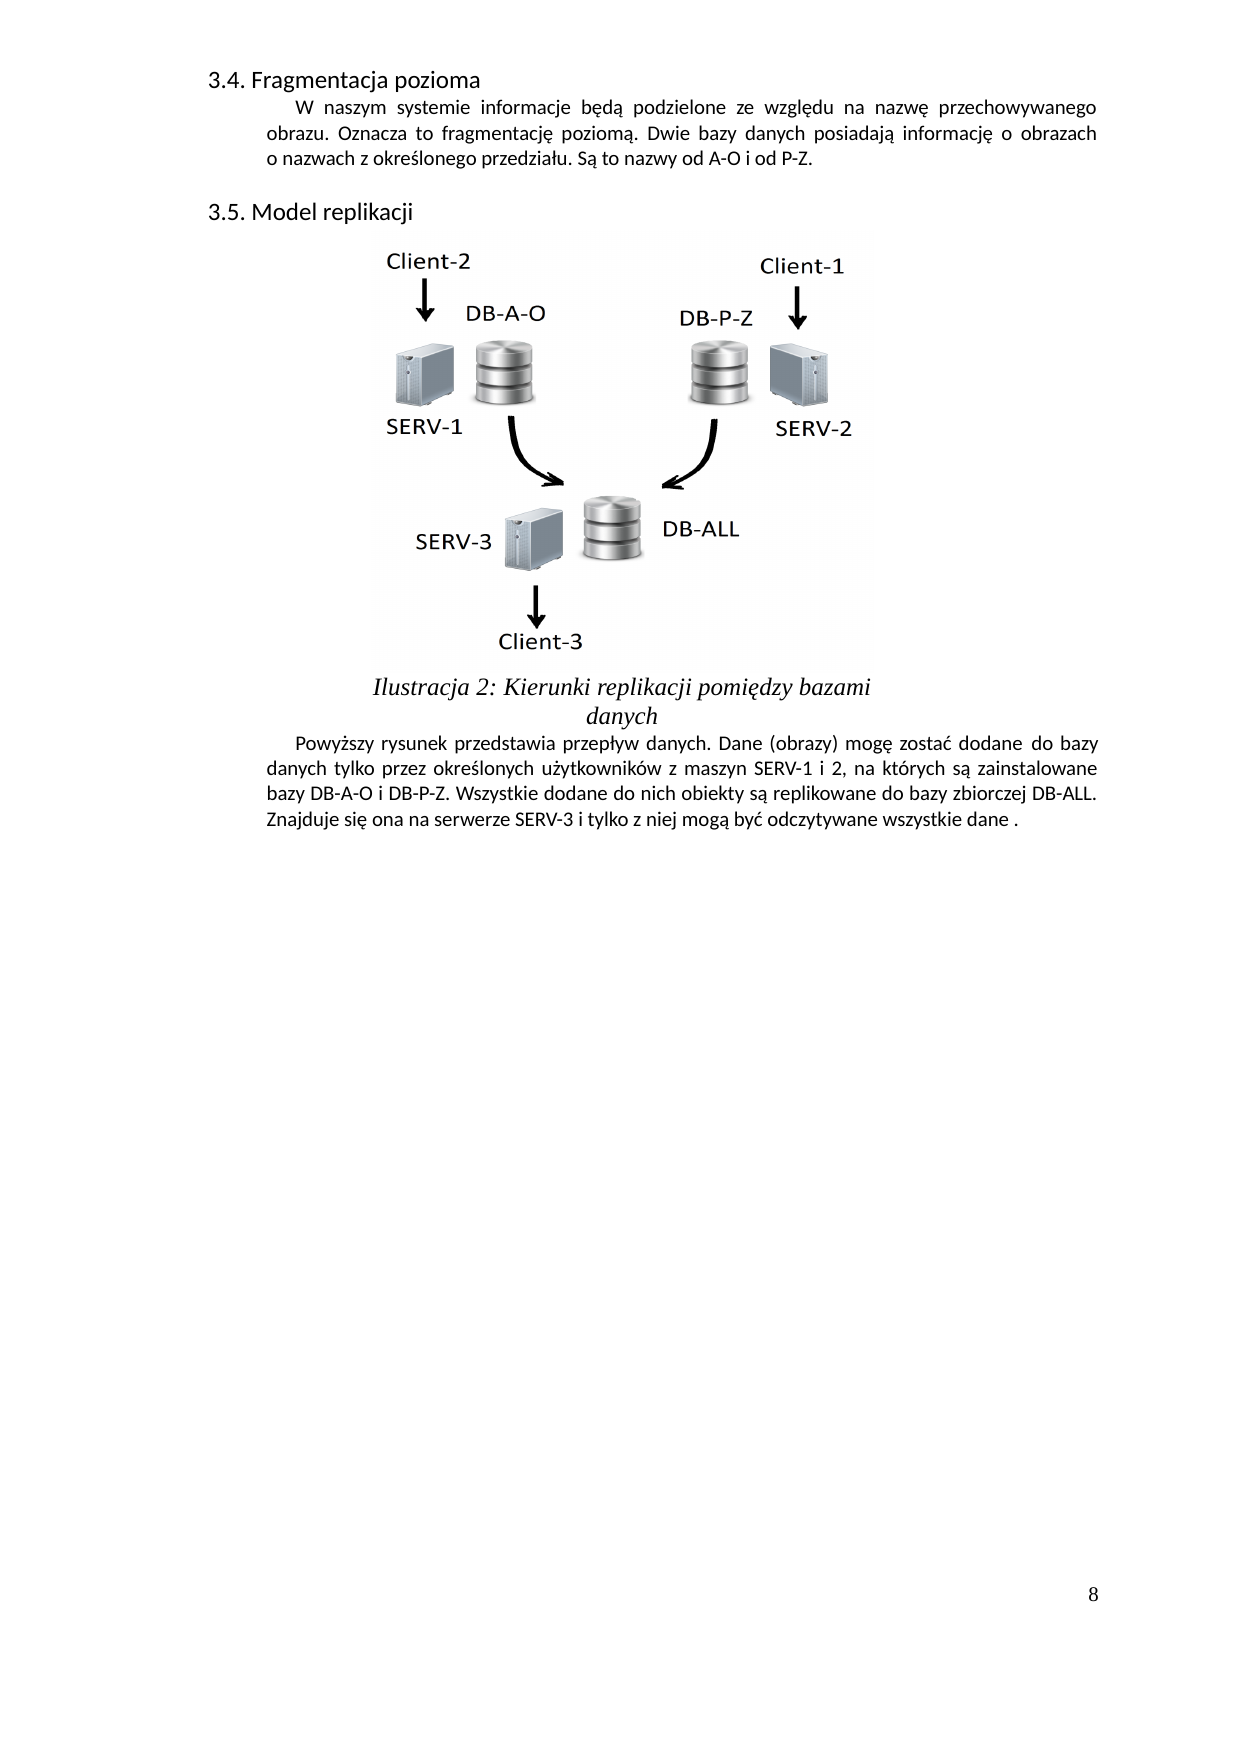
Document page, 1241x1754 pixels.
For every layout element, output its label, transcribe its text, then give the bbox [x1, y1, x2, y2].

text Powyższy rysunek przedstawia przepływ danych. Dane (obrazy) mogę zostać dodane do bazy danych tylko przez określonych użytkowników z maszyn SERV-1 i 2, na których są zainstalowane bazy DB-A-O i DB-P-Z. Wszystkie dodane do nich obiekty są replikowane do bazy zbiorczej DB-ALL. Znajduje się ona na serwerze SERV-3 i tylko z niej mogą być odczytywane wszystkie dane . [266, 227, 1098, 831]
subtitle 3.4. Fragmentacja pozioma [208, 64, 1098, 94]
picture [371, 230, 874, 673]
text W naszym systemie informacje będą podzielone ze względu na nazwę przechowywanego obrazu. Oznacza to fragmentację poziomą. Dwie bazy danych posiadają informację o obrazach o nazwach z określonego przedziału. Są to nazwy od A-O i od P-Z. [266, 94, 1098, 171]
text Ilustracja 2: Kierunki replikacji pomiędzy bazami danych [372, 673, 874, 730]
subtitle 3.5. Model replikacji [208, 196, 1098, 227]
